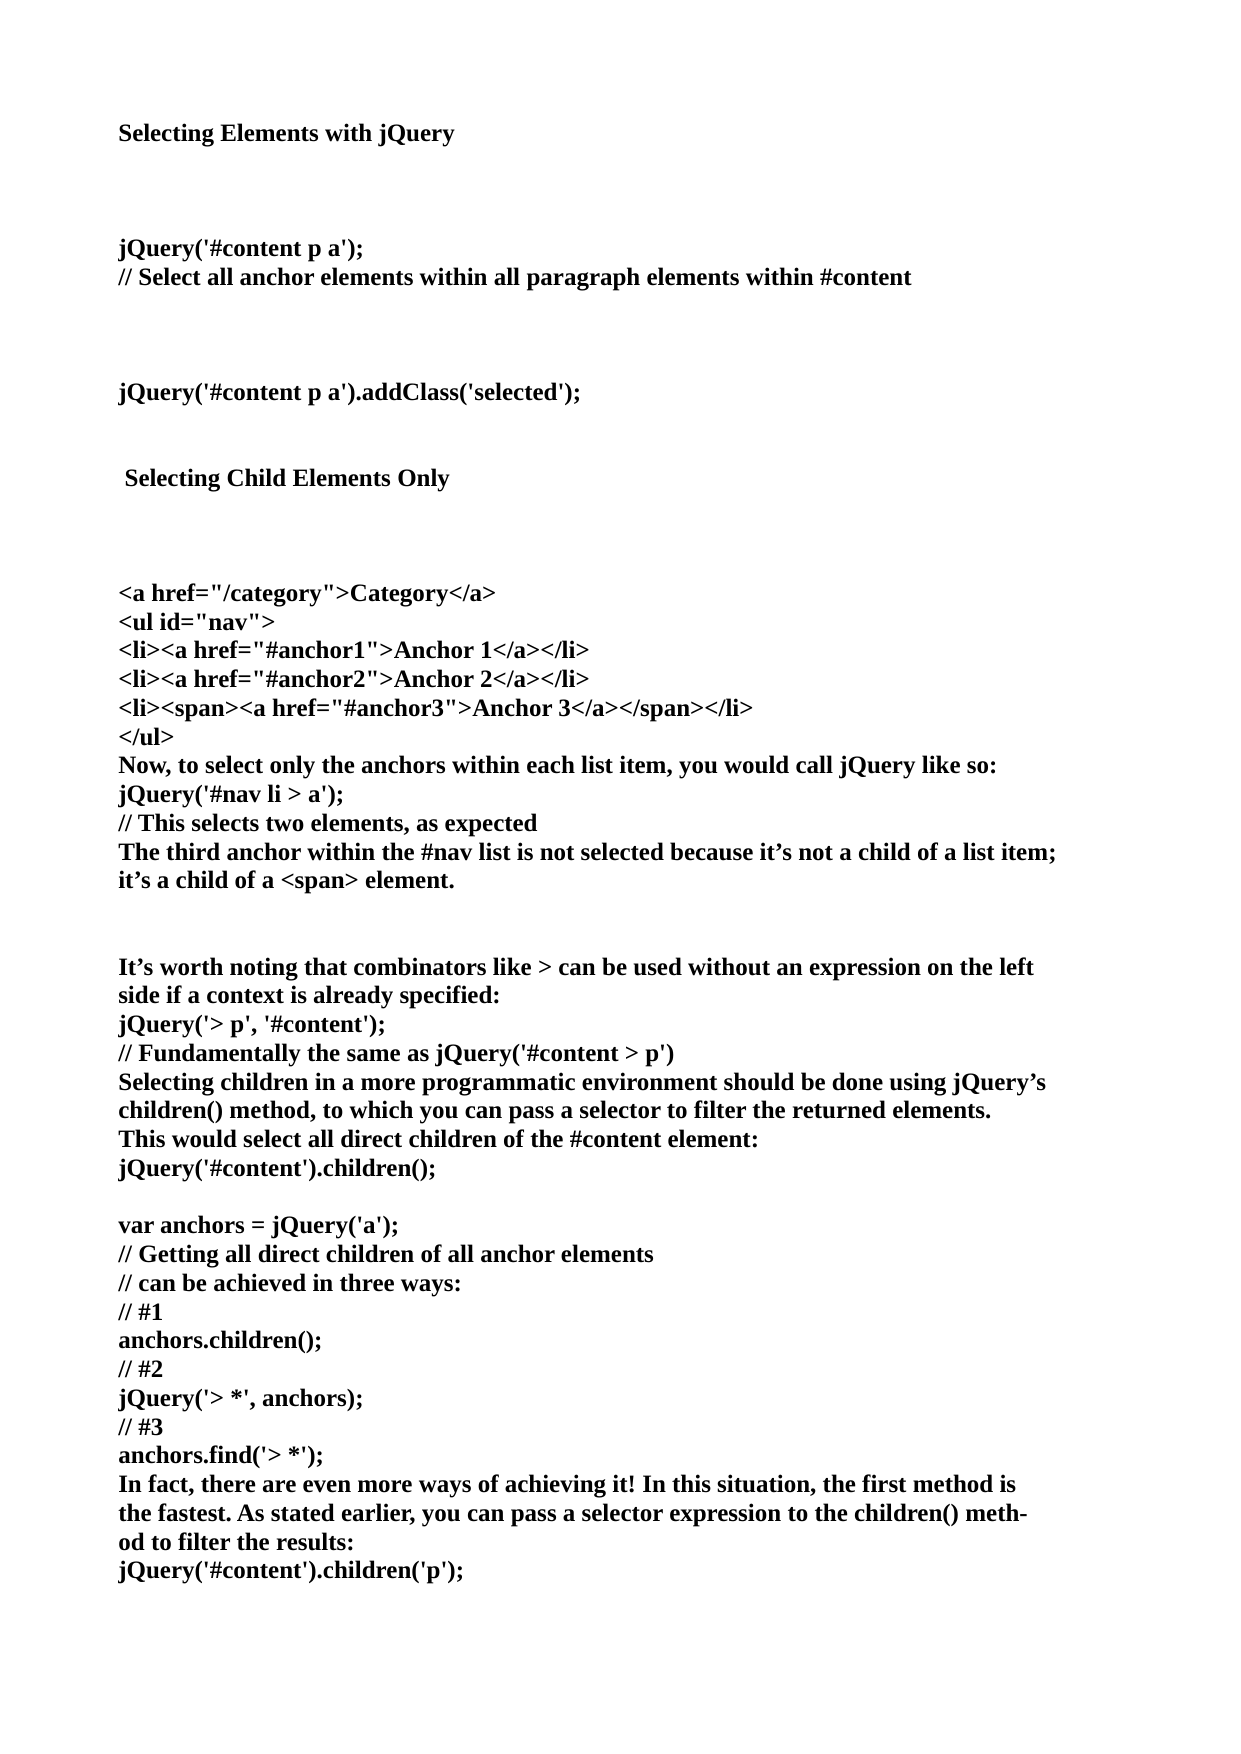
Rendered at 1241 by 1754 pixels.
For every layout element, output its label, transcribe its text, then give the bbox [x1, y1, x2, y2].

text it’s a child of a <span> element. [118, 866, 1122, 894]
text // #2 [118, 1354, 1122, 1383]
text Selecting Child Elements Only [118, 463, 1122, 492]
text <li><a href="#anchor1">Anchor 1</a></li> [118, 636, 1122, 664]
text jQuery('> p', '#content'); [118, 1009, 1122, 1038]
text It’s worth noting that combinators like > can be used without an expression on the left [118, 952, 1122, 981]
text <li><span><a href="#anchor3">Anchor 3</a></span></li> [118, 693, 1122, 722]
text Selecting Elements with jQuery [118, 118, 1122, 147]
text // #3 [118, 1412, 1122, 1441]
text <a href="/category">Category</a> [118, 578, 1122, 607]
text // Select all anchor elements within all paragraph elements within #content [118, 262, 1122, 291]
text anchors.children(); [118, 1326, 1122, 1354]
text jQuery('#nav li > a'); [118, 779, 1122, 808]
text This would select all direct children of the #content element: [118, 1124, 1122, 1153]
text // Getting all direct children of all anchor elements [118, 1239, 1122, 1268]
text // #1 [118, 1297, 1122, 1326]
text jQuery('#content').children('p'); [118, 1556, 1122, 1584]
text <ul id="nav"> [118, 607, 1122, 636]
text // Fundamentally the same as jQuery('#content > p') [118, 1038, 1122, 1067]
text jQuery('#content p a').addClass('selected'); [118, 377, 1122, 406]
text jQuery('> *', anchors); [118, 1383, 1122, 1412]
text Now, to select only the anchors within each list item, you would call jQuery like so: [118, 751, 1122, 779]
text jQuery('#content').children(); [118, 1153, 1122, 1182]
text children() method, to which you can pass a selector to filter the returned elements. [118, 1096, 1122, 1124]
text // can be achieved in three ways: [118, 1268, 1122, 1297]
text side if a context is already specified: [118, 981, 1122, 1009]
text In fact, there are even more ways of achieving it! In this situation, the first method is [118, 1469, 1122, 1498]
text The third anchor within the #nav list is not selected because it’s not a child of a list item; [118, 837, 1122, 866]
text anchors.find('> *'); [118, 1441, 1122, 1469]
text <li><a href="#anchor2">Anchor 2</a></li> [118, 664, 1122, 693]
text jQuery('#content p a'); [118, 233, 1122, 262]
text // This selects two elements, as expected [118, 808, 1122, 837]
text the fastest. As stated earlier, you can pass a selector expression to the children() meth- [118, 1498, 1122, 1527]
text od to filter the results: [118, 1527, 1122, 1556]
text </ul> [118, 722, 1122, 751]
text var anchors = jQuery('a'); [118, 1211, 1122, 1239]
text Selecting children in a more programmatic environment should be done using jQuery’s [118, 1067, 1122, 1096]
